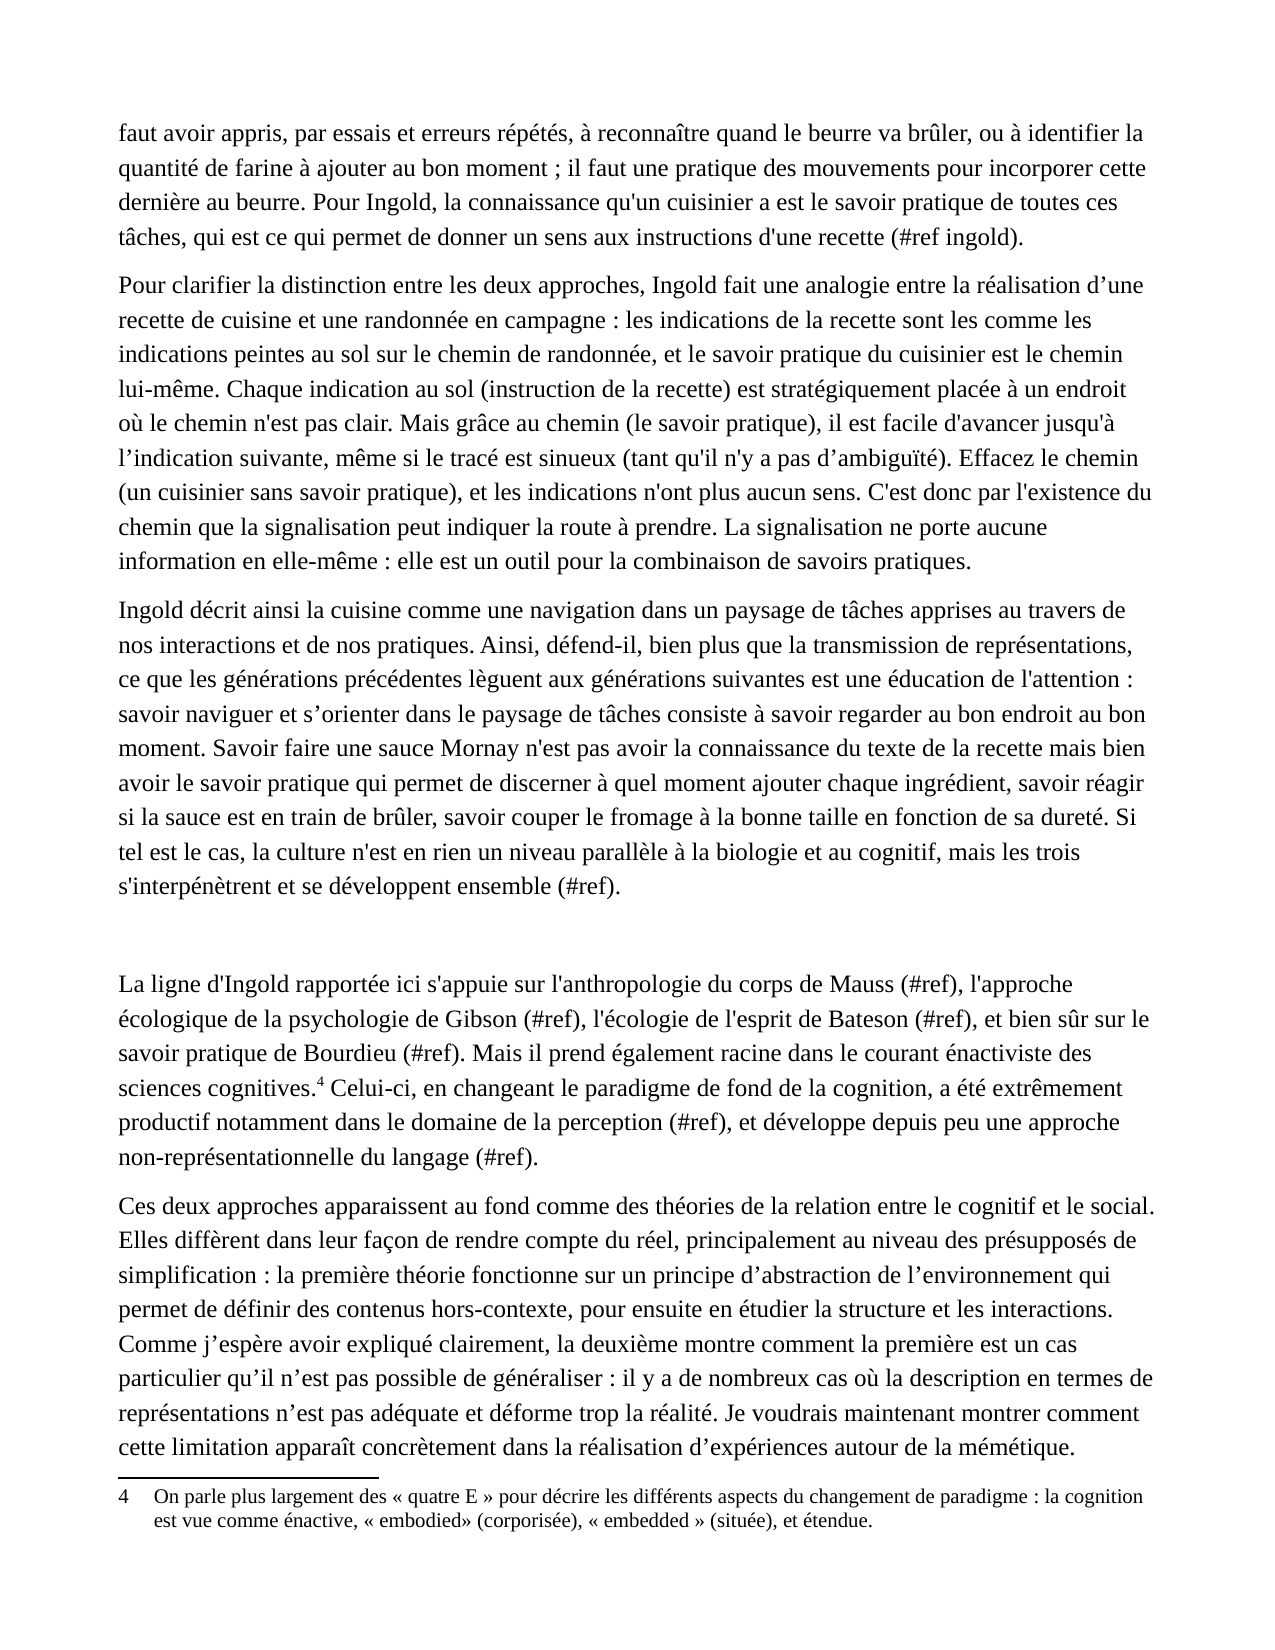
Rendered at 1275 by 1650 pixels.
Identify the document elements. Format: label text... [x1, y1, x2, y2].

text On parle plus largement des « quatre E » pour décrire les différents aspects du changement de paradigme : la cognition est vue comme énactive, « embodied» (corporisée), « embedded » (située), et étendue. [118, 1484, 1157, 1532]
text Ces deux approches apparaissent au fond comme des théories de la relation entre le cognitif et le social. Elles diffèrent dans leur façon de rendre compte du réel, principalement au niveau des présupposés de simplification : la première théorie fonctionne sur un principe d’abstraction de l’environnement qui permet de définir des contenus hors-contexte, pour ensuite en étudier la structure et les interactions. Comme j’espère avoir expliqué clairement, la deuxième montre comment la première est un cas particulier qu’il n’est pas possible de généraliser : il y a de nombreux cas où la description en termes de représentations n’est pas adéquate et déforme trop la réalité. Je voudrais maintenant montrer comment cette limitation apparaît concrètement dans la réalisation d’expériences autour de la mémétique. [118, 1191, 1157, 1461]
text Ingold décrit ainsi la cuisine comme une navigation dans un paysage de tâches apprises au travers de nos interactions et de nos pratiques. Ainsi, défend-il, bien plus que la transmission de représentations, ce que les générations précédentes lèguent aux générations suivantes est une éducation de l'attention : savoir naviguer et s’orienter dans le paysage de tâches consiste à savoir regarder au bon endroit au bon moment. Savoir faire une sauce Mornay n'est pas avoir la connaissance du texte de la recette mais bien avoir le savoir pratique qui permet de discerner à quel moment ajouter chaque ingrédient, savoir réagir si la sauce est en train de brûler, savoir couper le fromage à la bonne taille en fonction de sa dureté. Si tel est le cas, la culture n'est en rien un niveau parallèle à la biologie et au cognitif, mais les trois s'interpénètrent et se développent ensemble (#ref). [118, 596, 1157, 900]
text Pour clarifier la distinction entre les deux approches, Ingold fait une analogie entre la réalisation d’une recette de cuisine et une randonnée en campagne : les indications de la recette sont les comme les indications peintes au sol sur le chemin de randonnée, et le savoir pratique du cuisinier est le chemin lui-même. Chaque indication au sol (instruction de la recette) est stratégiquement placée à un endroit où le chemin n'est pas clair. Mais grâce au chemin (le savoir pratique), il est facile d'avancer jusqu'à l’indication suivante, même si le tracé est sinueux (tant qu'il n'y a pas d’ambiguïté). Effacez le chemin (un cuisinier sans savoir pratique), et les indications n'ont plus aucun sens. C'est donc par l'existence du chemin que la signalisation peut indiquer la route à prendre. La signalisation ne porte aucune information en elle-même : elle est un outil pour la combinaison de savoirs pratiques. [118, 271, 1157, 575]
text La ligne d'Ingold rapportée ici s'appuie sur l'anthropologie du corps de Mauss (#ref), l'approche écologique de la psychologie de Gibson (#ref), l'écologie de l'esprit de Bateson (#ref), et bien sûr sur le savoir pratique de Bourdieu (#ref). Mais il prend également racine dans le courant énactiviste des sciences cognitives. Celui-ci, en changeant le paradigme de fond de la cognition, a été extrêmement productif notamment dans le domaine de la perception (#ref), et développe depuis peu une approche non-représentationnelle du langage (#ref). [118, 969, 1157, 1171]
text faut avoir appris, par essais et erreurs répétés, à reconnaître quand le beurre va brûler, ou à identifier la quantité de farine à ajouter au bon moment ; il faut une pratique des mouvements pour incorporer cette dernière au beurre. Pour Ingold, la connaissance qu'un cuisinier a est le savoir pratique de toutes ces tâches, qui est ce qui permet de donner un sens aux instructions d'une recette (#ref ingold). [118, 118, 1157, 250]
